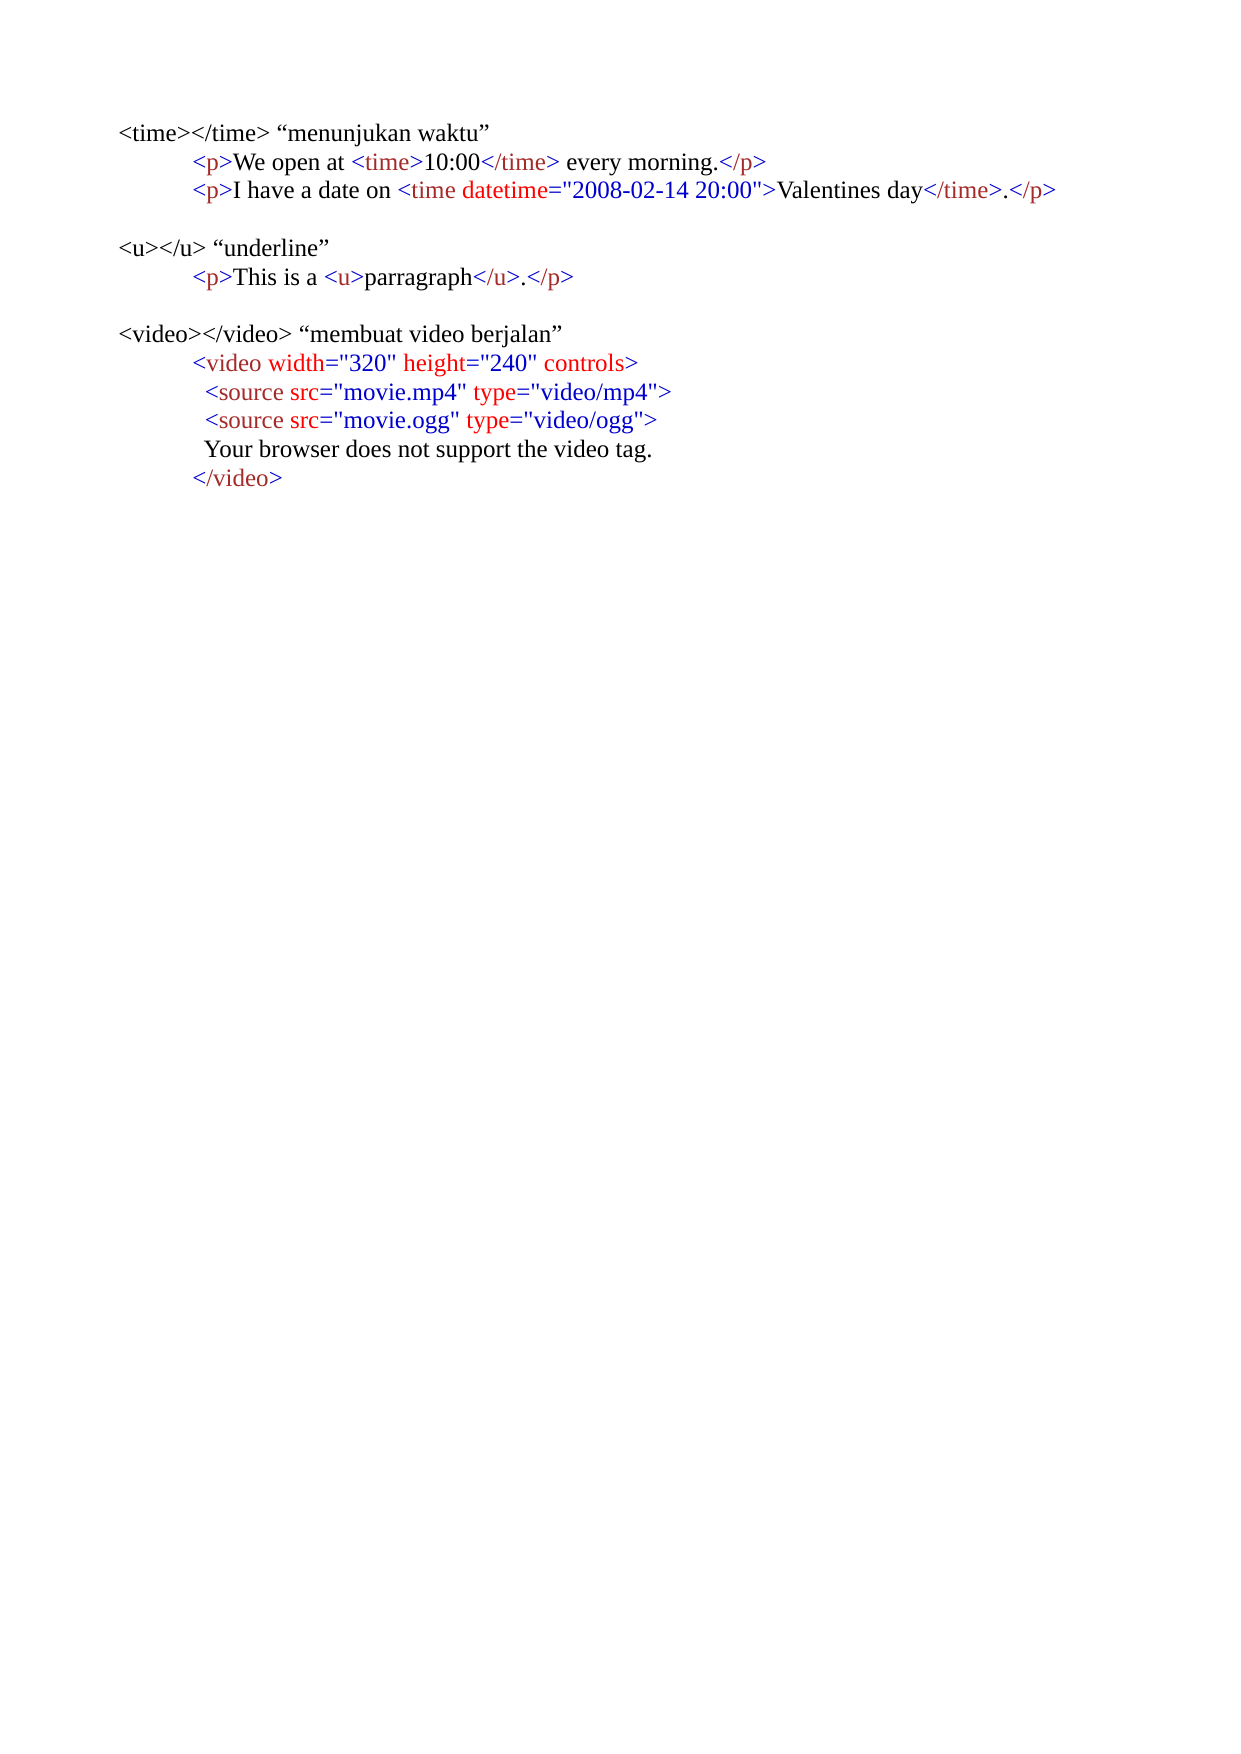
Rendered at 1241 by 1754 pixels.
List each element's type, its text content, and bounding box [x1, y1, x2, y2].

text <p>I have a date on <time datetime="2008-02-14 20:00">Valentines day</time>.</p> [118, 176, 1122, 204]
text <time></time> “menunjukan waktu” [118, 118, 1122, 147]
text <p>We open at <time>10:00</time> every morning.</p> [118, 147, 1122, 176]
text <u></u> “underline” [118, 233, 1122, 262]
text <video width="320" height="240" controls> <source src="movie.mp4" type="video/mp4"> <source src="movie.ogg" type="video/ogg"> Your browser does not support the video tag. </video> [118, 348, 1122, 492]
text <p>This is a <u>parragraph</u>.</p> [118, 262, 1122, 291]
text <video></video> “membuat video berjalan” [118, 319, 1122, 348]
